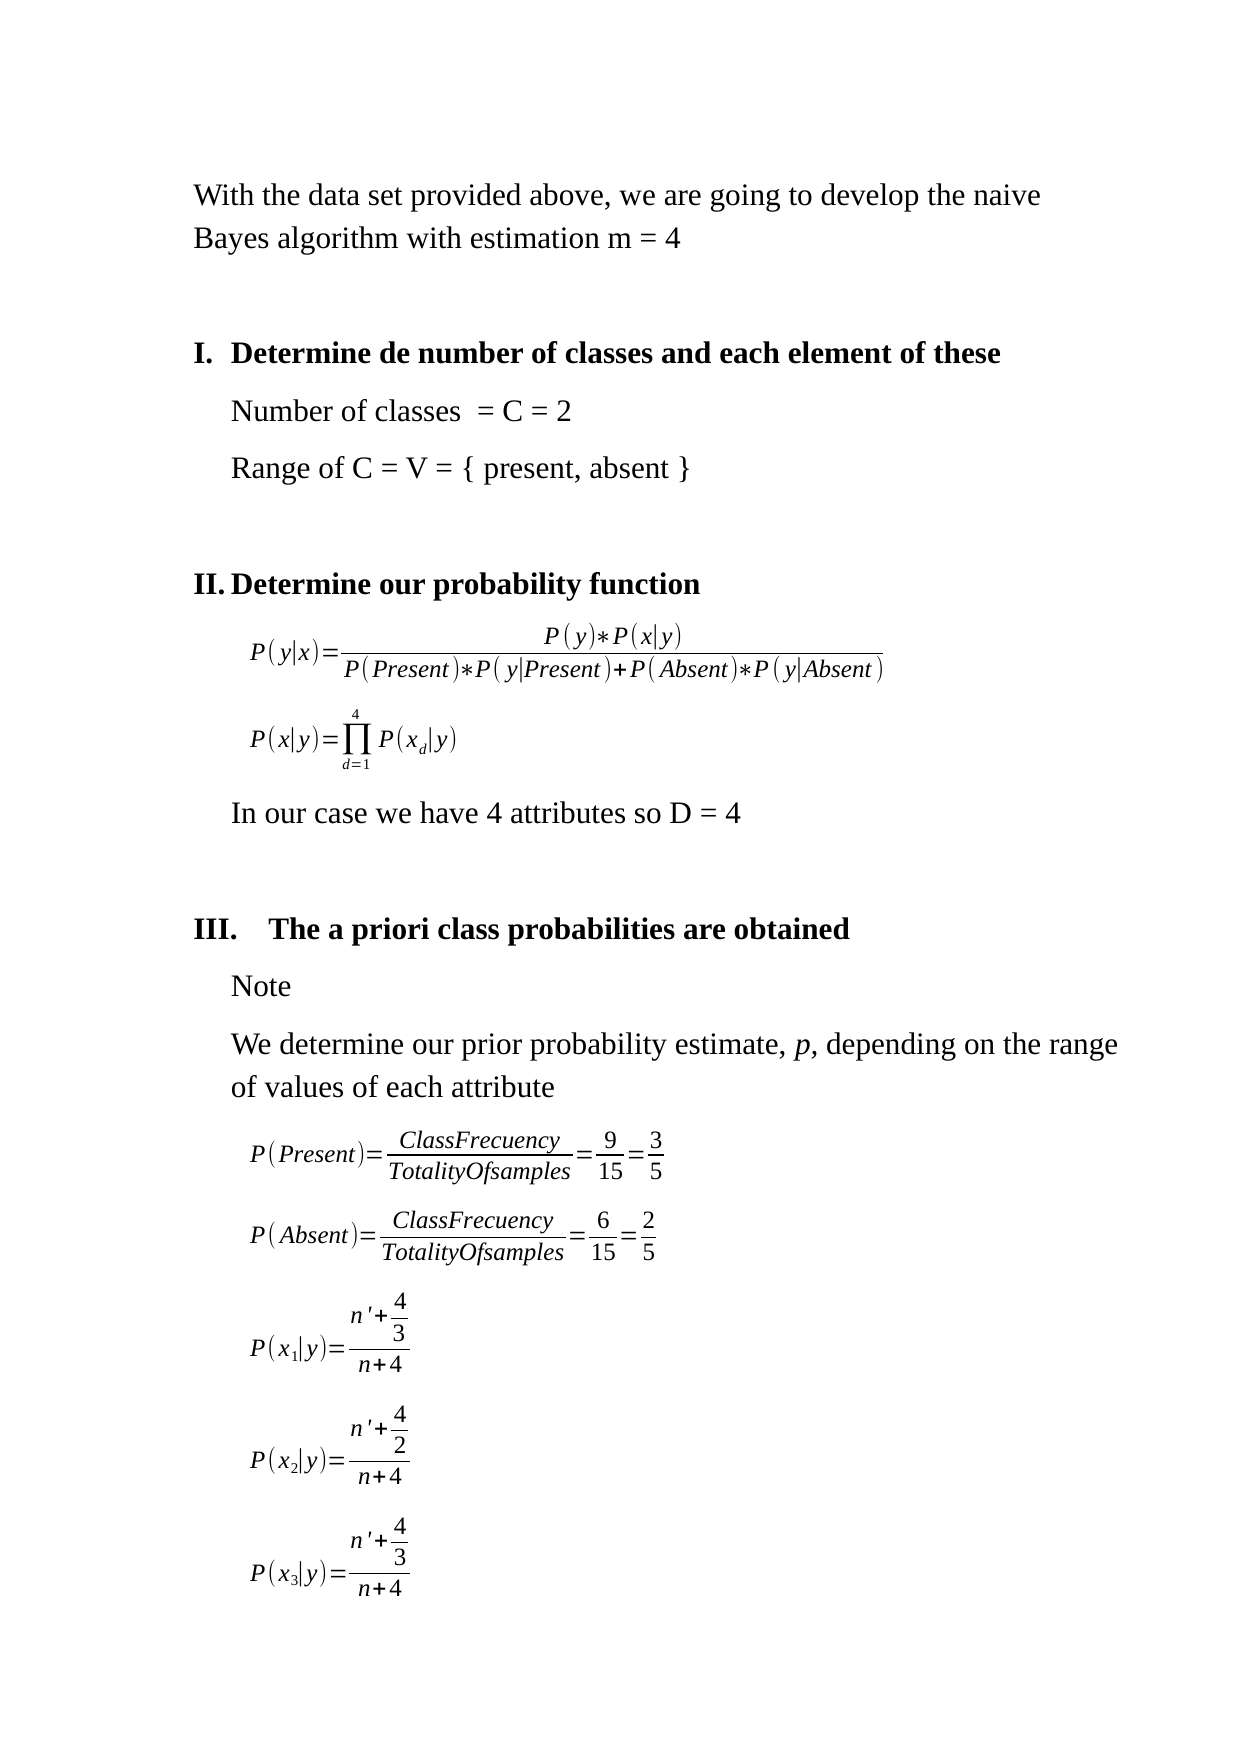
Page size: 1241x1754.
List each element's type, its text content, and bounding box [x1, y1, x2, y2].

list Determine de number of classes and each element of these [193, 334, 1122, 370]
list Note [193, 968, 1122, 1004]
list Number of classes = C = 2 [193, 392, 1122, 428]
list Determine our probability function [193, 565, 1122, 601]
list With the data set provided above, we are going to develop the naive Bayes algorithm with estimation m = 4 [156, 176, 1122, 255]
list In our case we have 4 attributes so D = 4 [193, 794, 1122, 831]
list The a priori class probabilities are obtained [193, 910, 1122, 946]
list Range of C = V = { present, absent } [193, 450, 1122, 486]
list We determine our prior probability estimate, p, depending on the range of values of each attribute [193, 1025, 1122, 1104]
